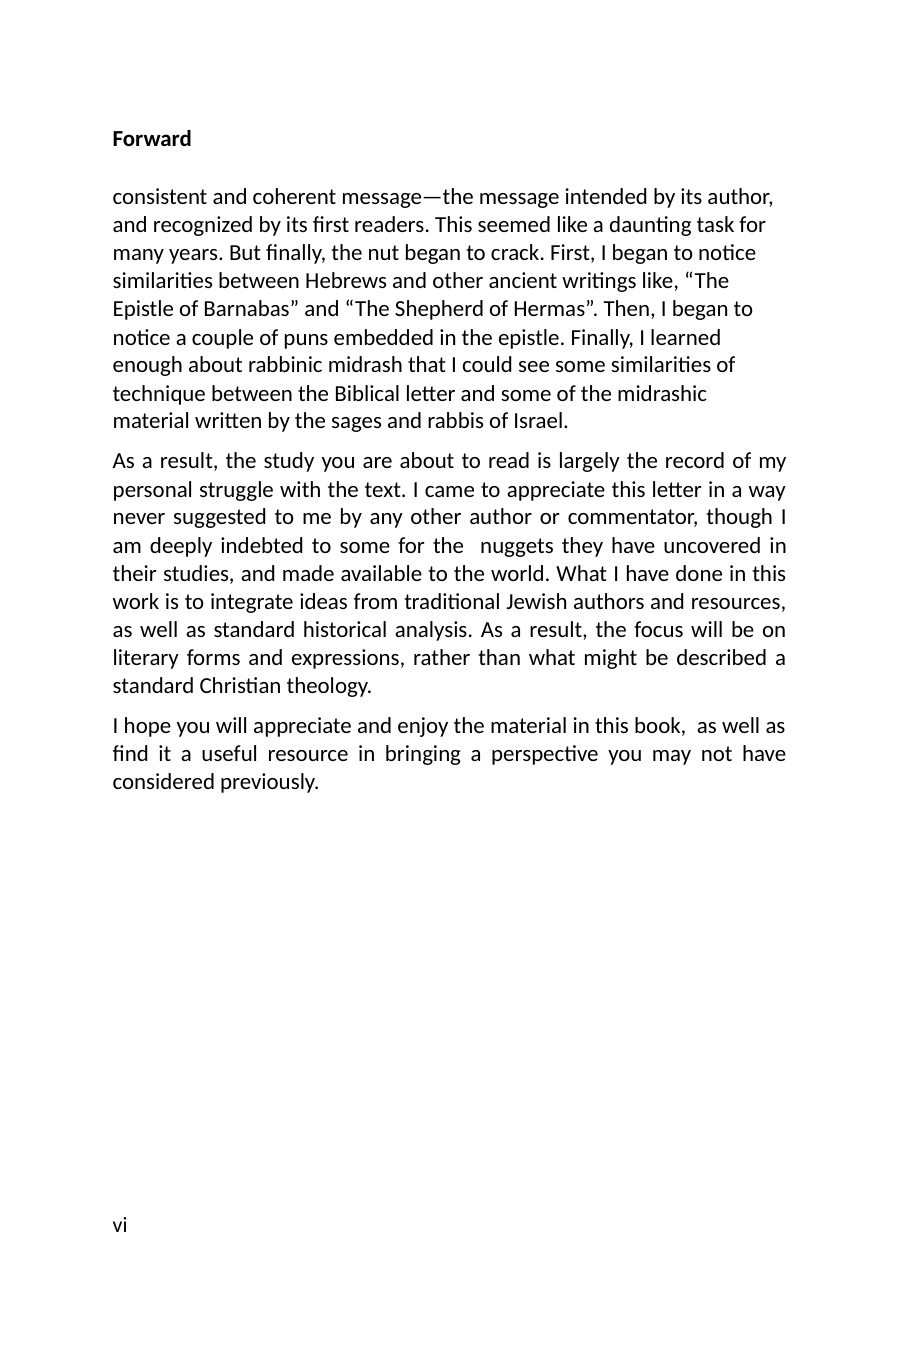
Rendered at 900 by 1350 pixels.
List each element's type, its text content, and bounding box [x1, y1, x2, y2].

text As a result, the study you are about to read is largely the record of my personal struggle with the text. I came to appreciate this letter in a way never suggested to me by any other author or commentator, though I am deeply indebted to some for the nuggets they have uncovered in their studies, and made available to the world. What I have done in this work is to integrate ideas from traditional Jewish authors and resources, as well as standard historical analysis. As a result, the focus will be on literary forms and expressions, rather than what might be described a standard Christian theology. [112, 447, 787, 699]
text consistent and coherent message—the message intended by its author, and recognized by its first readers. This seemed like a daunting task for many years. But finally, the nut began to crack. First, I began to notice similarities between Hebrews and other ancient writings like, “The Epistle of Barnabas” and “The Shepherd of Hermas”. Then, I began to notice a couple of puns embedded in the epistle. Finally, I learned enough about rabbinic midrash that I could see some similarities of technique between the Biblical letter and some of the midrashic material written by the sages and rabbis of Israel. [112, 182, 787, 435]
text I hope you will appreciate and enjoy the material in this book, as well as find it a useful resource in bringing a perspective you may not have considered previously. [112, 711, 787, 795]
